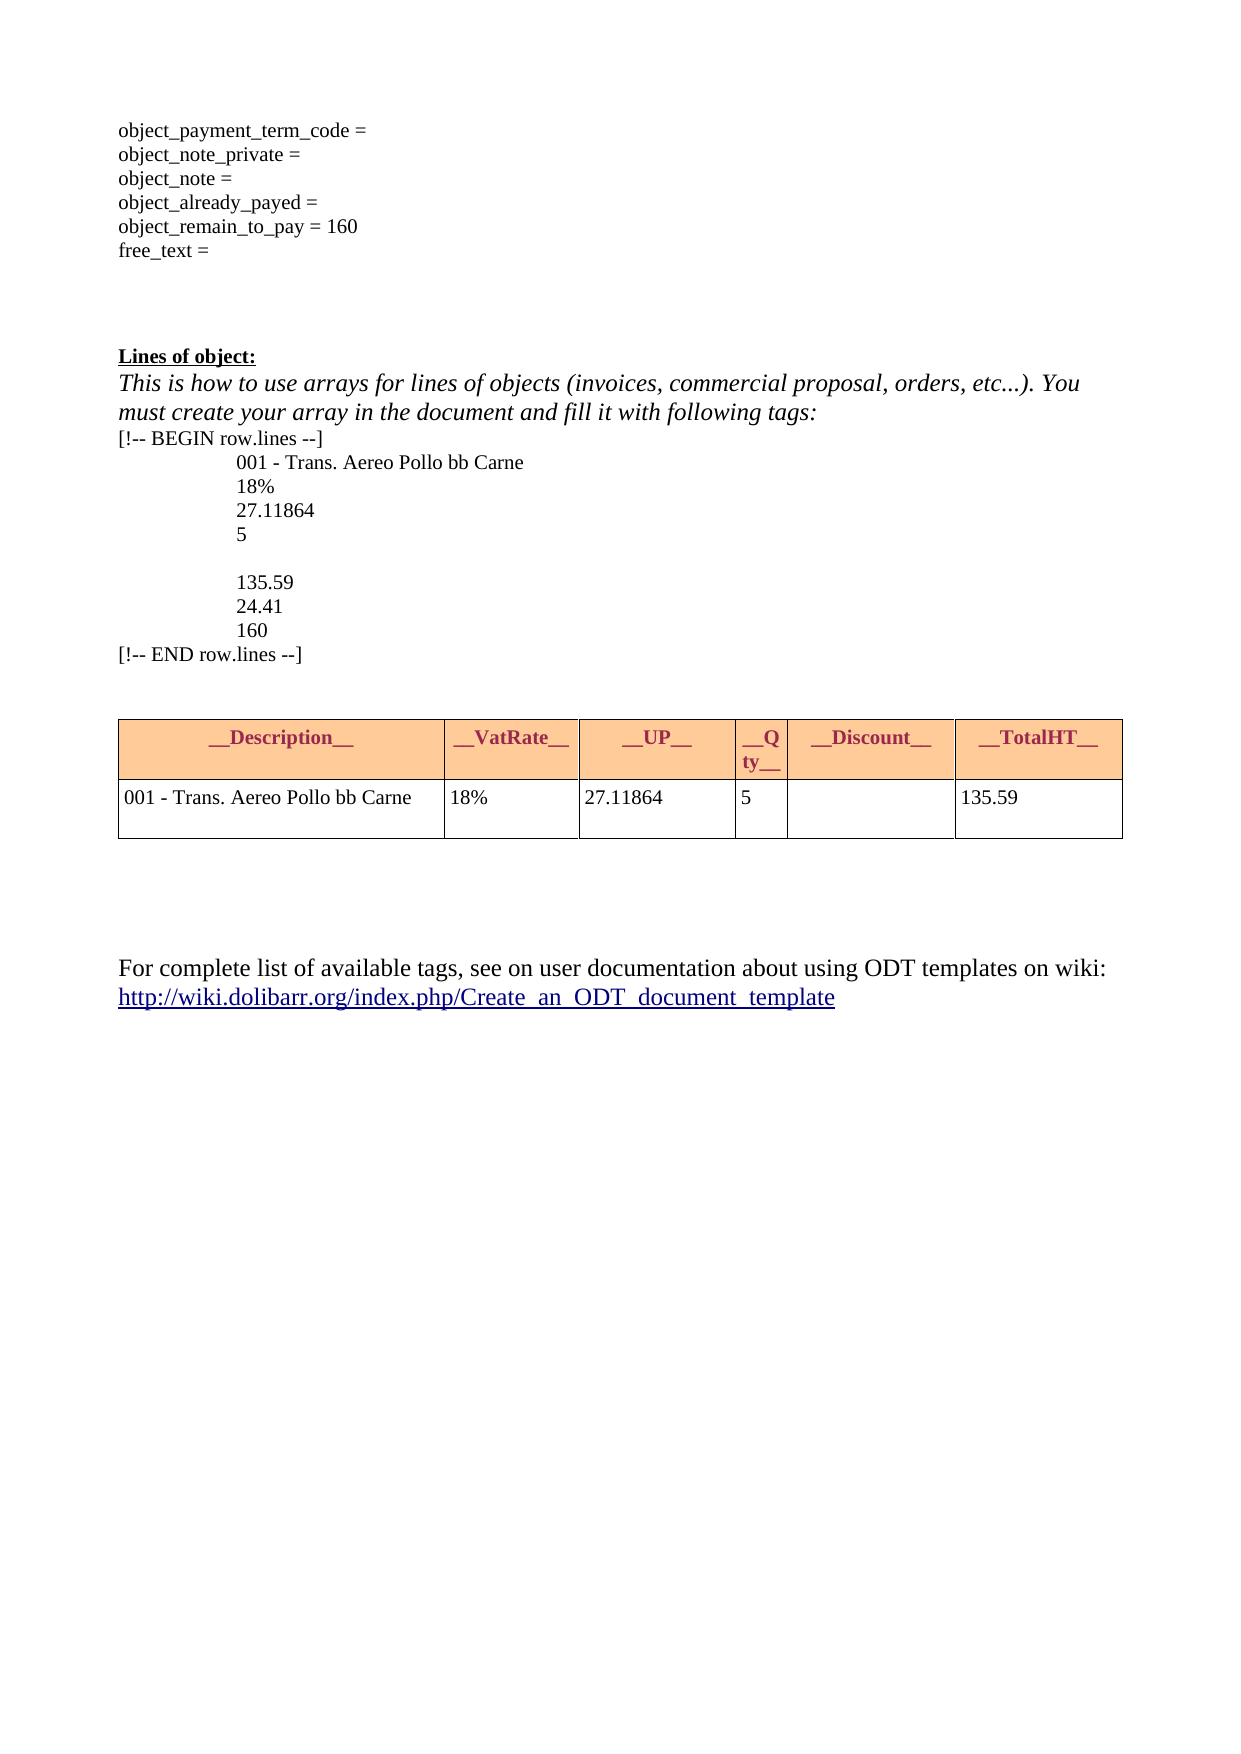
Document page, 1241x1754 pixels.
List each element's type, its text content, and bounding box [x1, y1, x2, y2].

text object_payment_term_code = [118, 118, 1122, 142]
table_header __Qty__ [736, 720, 787, 779]
text For complete list of available tags, see on user documentation about using ODT templates on wiki: [118, 953, 1122, 982]
text free_text = [118, 238, 1122, 262]
text 27.11864 [118, 498, 1122, 522]
text 24.41 [118, 594, 1122, 618]
table_cell 135.59 [956, 780, 1122, 838]
table_header __UP__ [580, 720, 735, 779]
table_cell 001 - Trans. Aereo Pollo bb Carne [119, 780, 444, 838]
text object_remain_to_pay = 160 [118, 214, 1122, 238]
table_header __VatRate__ [445, 720, 578, 779]
text http://wiki.dolibarr.org/index.php/Create_an_ODT_document_template [118, 982, 1122, 1011]
table_cell 18% [445, 780, 578, 838]
text object_note_private = [118, 142, 1122, 166]
text 18% [118, 474, 1122, 498]
text object_note = [118, 166, 1122, 190]
text 5 [118, 522, 1122, 546]
table_header __Description__ [119, 720, 444, 779]
text [!-- END row.lines --] [118, 642, 1122, 666]
text 135.59 [118, 570, 1122, 594]
text 160 [118, 618, 1122, 642]
text object_already_payed = [118, 190, 1122, 214]
text 001 - Trans. Aereo Pollo bb Carne [118, 450, 1122, 474]
table_cell 27.11864 [580, 780, 735, 838]
table_header __Discount__ [788, 720, 954, 779]
table_cell 5 [736, 780, 787, 838]
text [!-- BEGIN row.lines --] [118, 426, 1122, 450]
text Lines of object: [118, 344, 1122, 368]
table_header __TotalHT__ [956, 720, 1122, 779]
text This is how to use arrays for lines of objects (invoices, commercial proposal, orders, etc...). You must create your array in the document and fill it with following tags: [118, 368, 1122, 426]
table_cell [788, 780, 954, 838]
